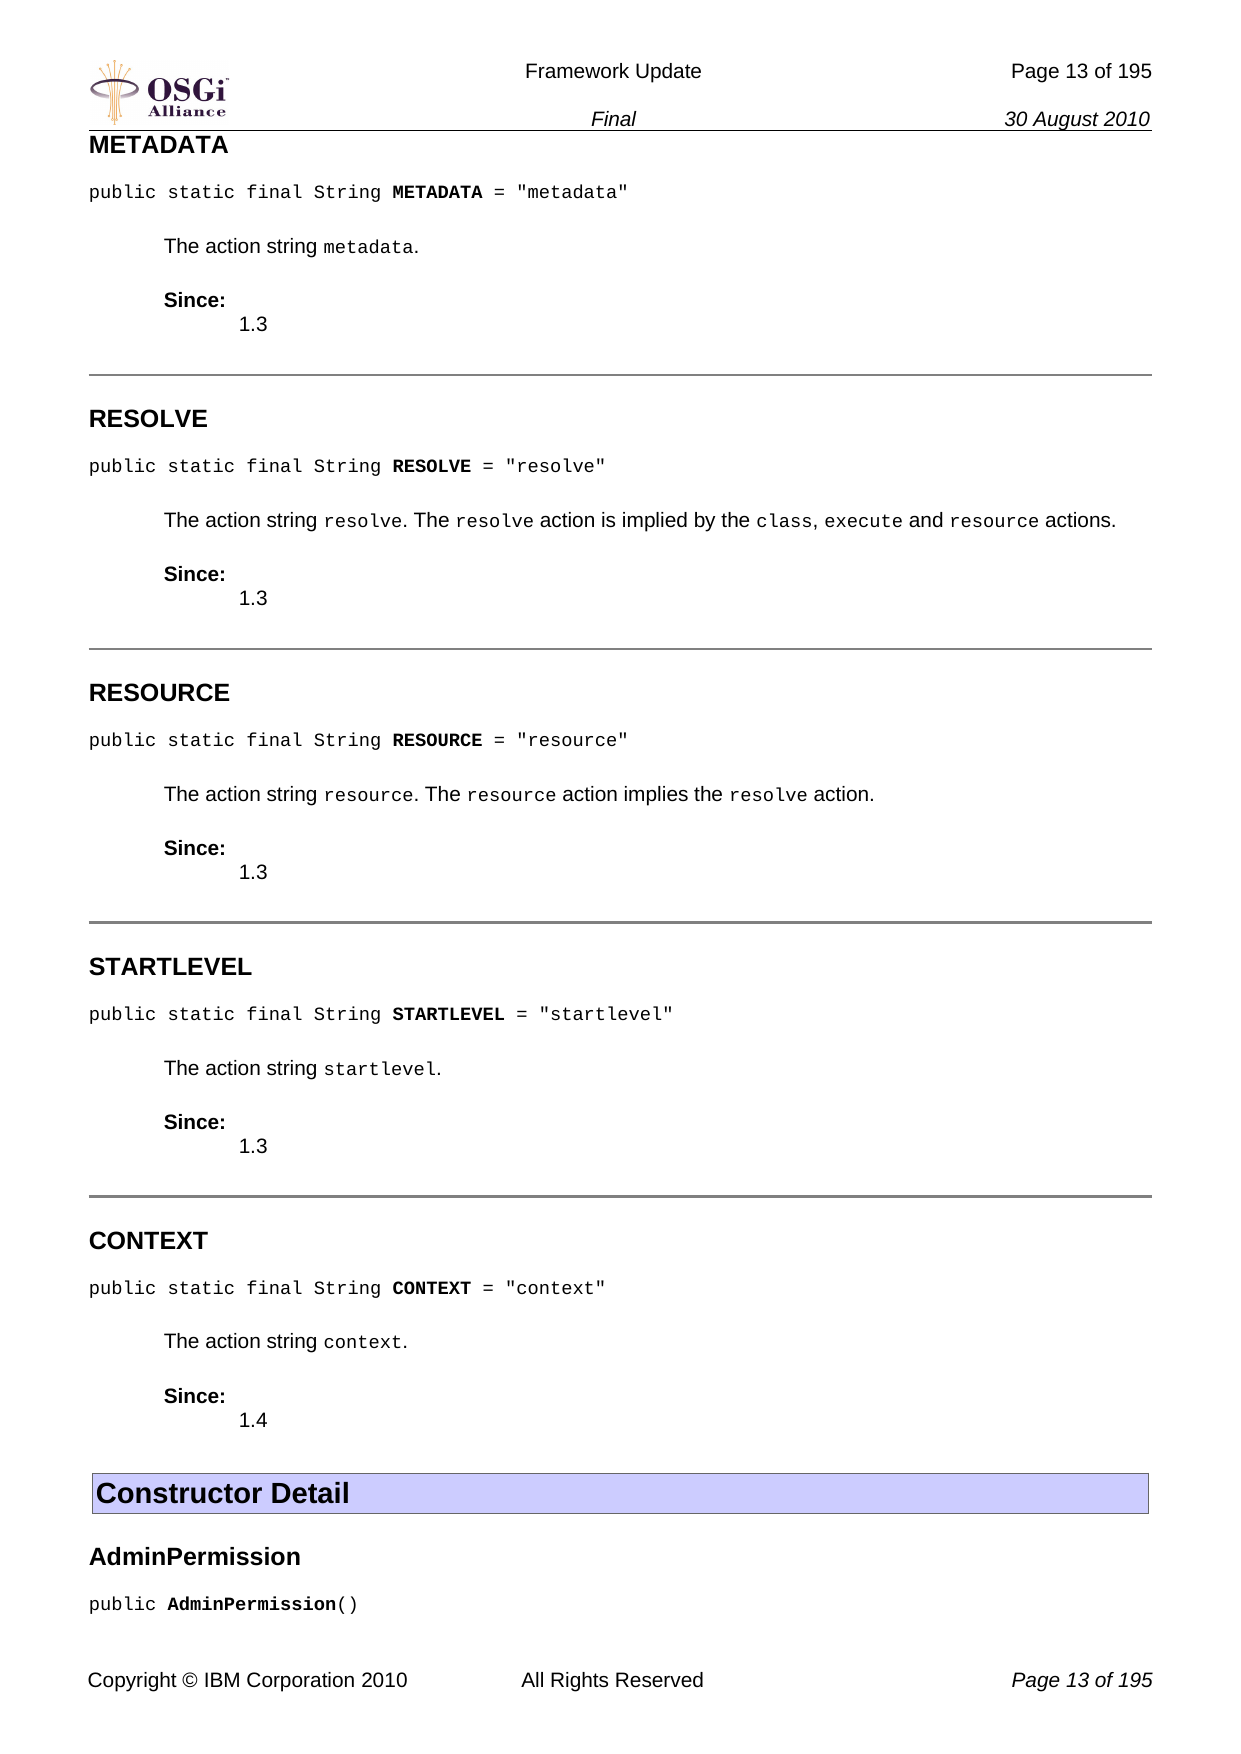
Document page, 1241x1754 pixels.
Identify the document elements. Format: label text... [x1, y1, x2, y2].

subtitle Constructor Detail [93, 1474, 1148, 1513]
subtitle CONTEXT [88, 1226, 1152, 1254]
text public static final String CONTEXT = "context" [88, 1279, 1152, 1300]
text The action string resource. The resource action implies the resolve action. [163, 781, 1152, 807]
text The action string metadata. [163, 234, 1152, 259]
text public static final String RESOLVE = "resolve" [88, 457, 1152, 478]
text 1.3 [238, 312, 1152, 336]
text Since: [163, 562, 1152, 586]
subtitle METADATA [88, 130, 1152, 159]
text Since: [163, 1383, 1152, 1407]
text 1.3 [238, 1134, 1152, 1158]
text 1.3 [238, 586, 1152, 610]
text 1.3 [238, 860, 1152, 884]
text public static final String METADATA = "metadata" [88, 183, 1152, 204]
text The action string resolve. The resolve action is implied by the class, execute and resource actions. [163, 508, 1152, 533]
text Since: [163, 288, 1152, 312]
text public AdminPermission() [88, 1595, 1152, 1616]
subtitle RESOLVE [88, 404, 1152, 433]
text public static final String STARTLEVEL = "startlevel" [88, 1005, 1152, 1026]
text 1.4 [238, 1407, 1152, 1431]
text The action string context. [163, 1329, 1152, 1354]
text The action string startlevel. [163, 1055, 1152, 1081]
subtitle RESOURCE [88, 678, 1152, 707]
text public static final String RESOURCE = "resource" [88, 731, 1152, 752]
subtitle STARTLEVEL [88, 952, 1152, 981]
picture [90, 60, 230, 125]
subtitle AdminPermission [88, 1542, 1152, 1571]
text Since: [163, 1110, 1152, 1134]
text Since: [163, 836, 1152, 860]
